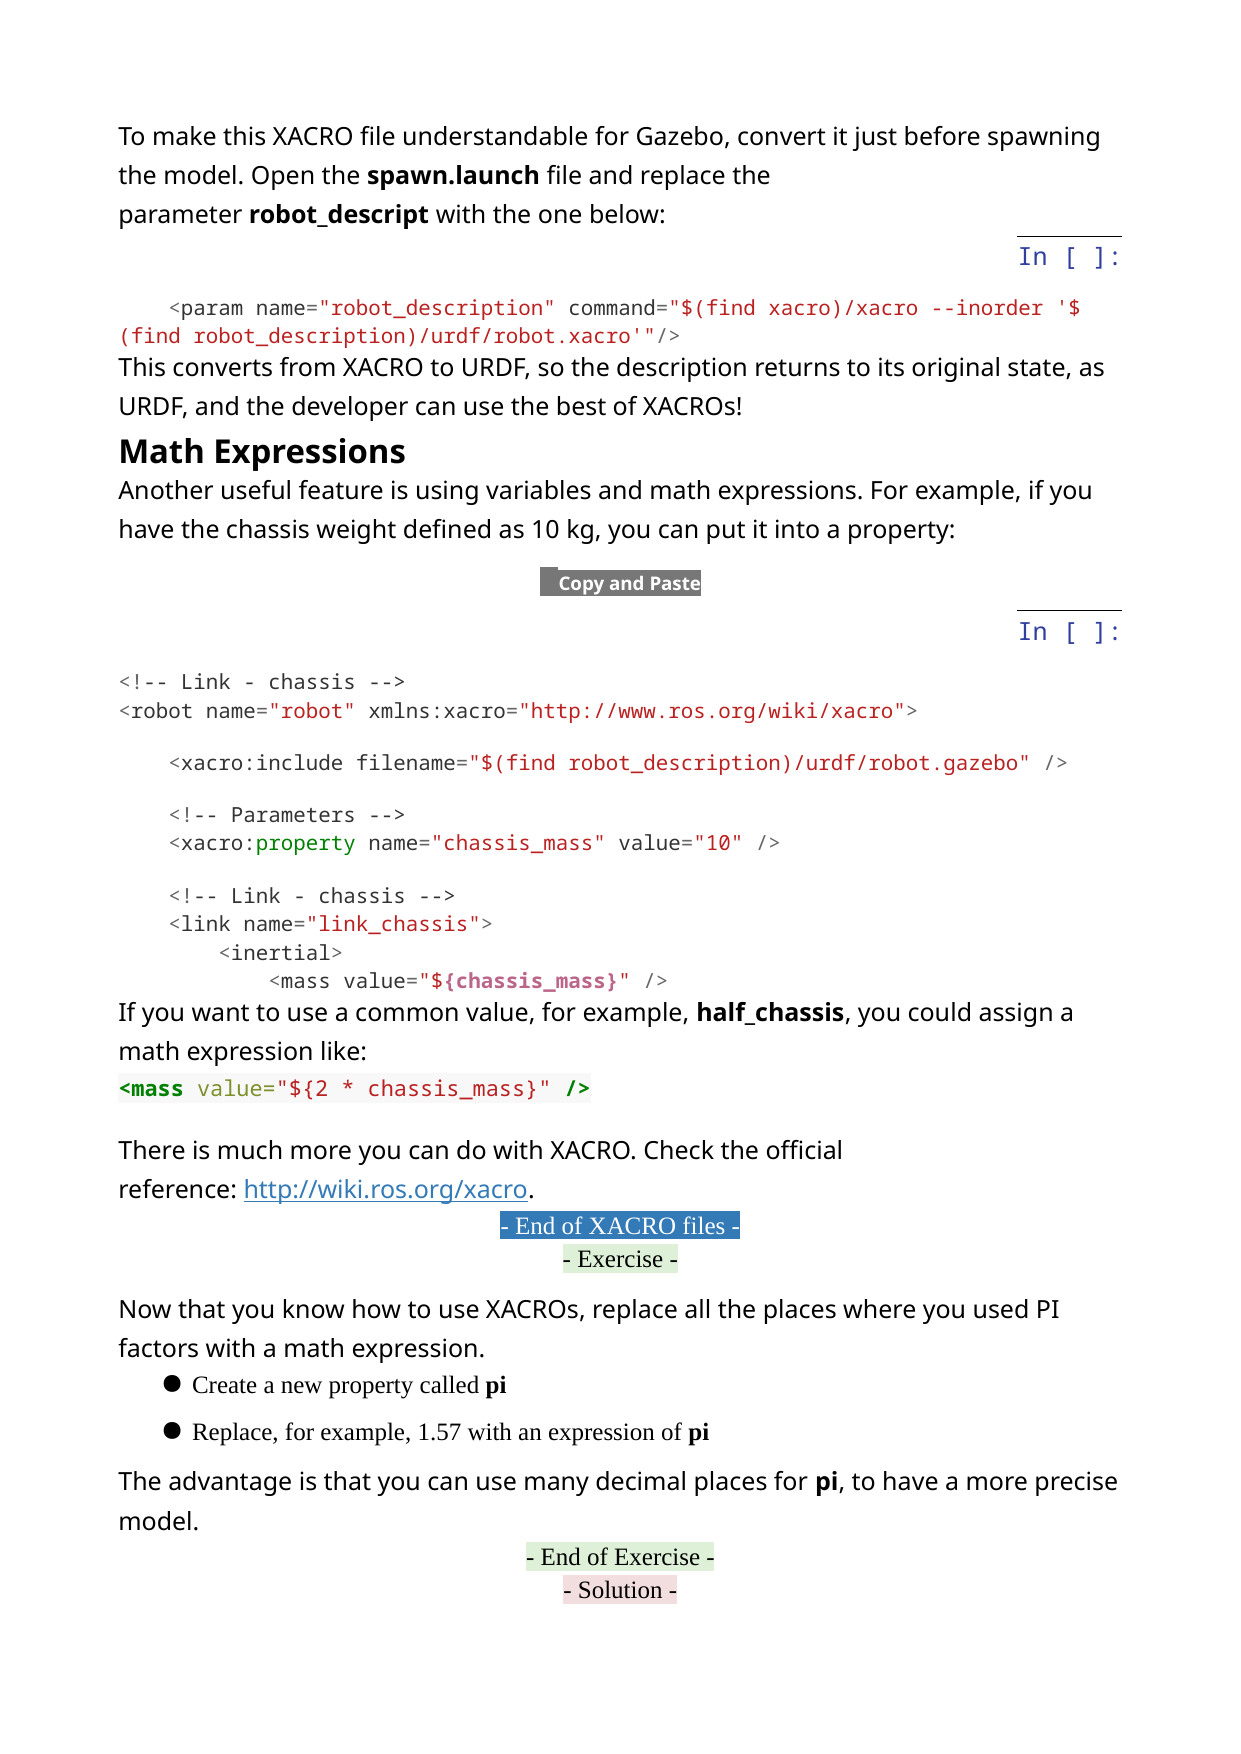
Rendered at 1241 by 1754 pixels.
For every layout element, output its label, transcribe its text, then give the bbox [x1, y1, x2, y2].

text The advantage is that you can use many decimal places for pi, to have a more precise model. [118, 1464, 1122, 1537]
text <link name="link_chassis"> [118, 909, 1122, 938]
text Copy and Paste [118, 567, 1122, 596]
text - End of XACRO files - [118, 1211, 1122, 1239]
text Another useful feature is using variables and math expressions. For example, if you have the chassis weight defined as 10 kg, you can put it into a property: [118, 473, 1122, 546]
text Now that you know how to use XACROs, replace all the places where you used PI factors with a math expression. [118, 1291, 1122, 1365]
text - Solution - [118, 1575, 1122, 1604]
text <xacro:property name="chassis_mass" value="10" /> [118, 828, 1122, 857]
text - End of Exercise - [118, 1542, 1122, 1571]
text <mass value="${2 * chassis_mass}" /> [118, 1073, 1122, 1103]
text <!-- Link - chassis --> [118, 881, 1122, 909]
text <!-- Parameters --> [118, 800, 1122, 828]
text To make this XACRO file understandable for Gazebo, convert it just before spawning the model. Open the spawn.launch file and replace the parameter robot_descript with the one below: [118, 118, 1122, 231]
text <robot name="robot" xmlns:xacro="http://www.ros.org/wiki/xacro"> [118, 696, 1122, 724]
text This converts from XACRO to URDF, so the description returns to its original state, as URDF, and the developer can use the best of XACROs! [118, 350, 1122, 423]
text In [ ]: [118, 236, 1122, 273]
text There is much more you can do with XACRO. Check the official reference: http://wiki.ros.org/xacro. [118, 1132, 1122, 1206]
text <param name="robot_description" command="$(find xacro)/xacro --inorder '$(find robot_description)/urdf/robot.xacro'"/> [118, 293, 1122, 350]
list Replace, for example, 1.57 with an expression of pi [162, 1417, 1122, 1446]
list Create a new property called pi [162, 1370, 1122, 1398]
text <mass value="${chassis_mass}" /> [118, 966, 1122, 995]
text In [ ]: [118, 610, 1122, 647]
text <xacro:include filename="$(find robot_description)/urdf/robot.gazebo" /> [118, 748, 1122, 776]
text If you want to use a common value, for example, half_chassis, you could assign a math expression like: [118, 995, 1122, 1068]
text <inertial> [118, 938, 1122, 966]
text <!-- Link - chassis --> [118, 667, 1122, 696]
text - Exercise - [118, 1244, 1122, 1273]
subtitle Math Expressions [118, 428, 1122, 473]
